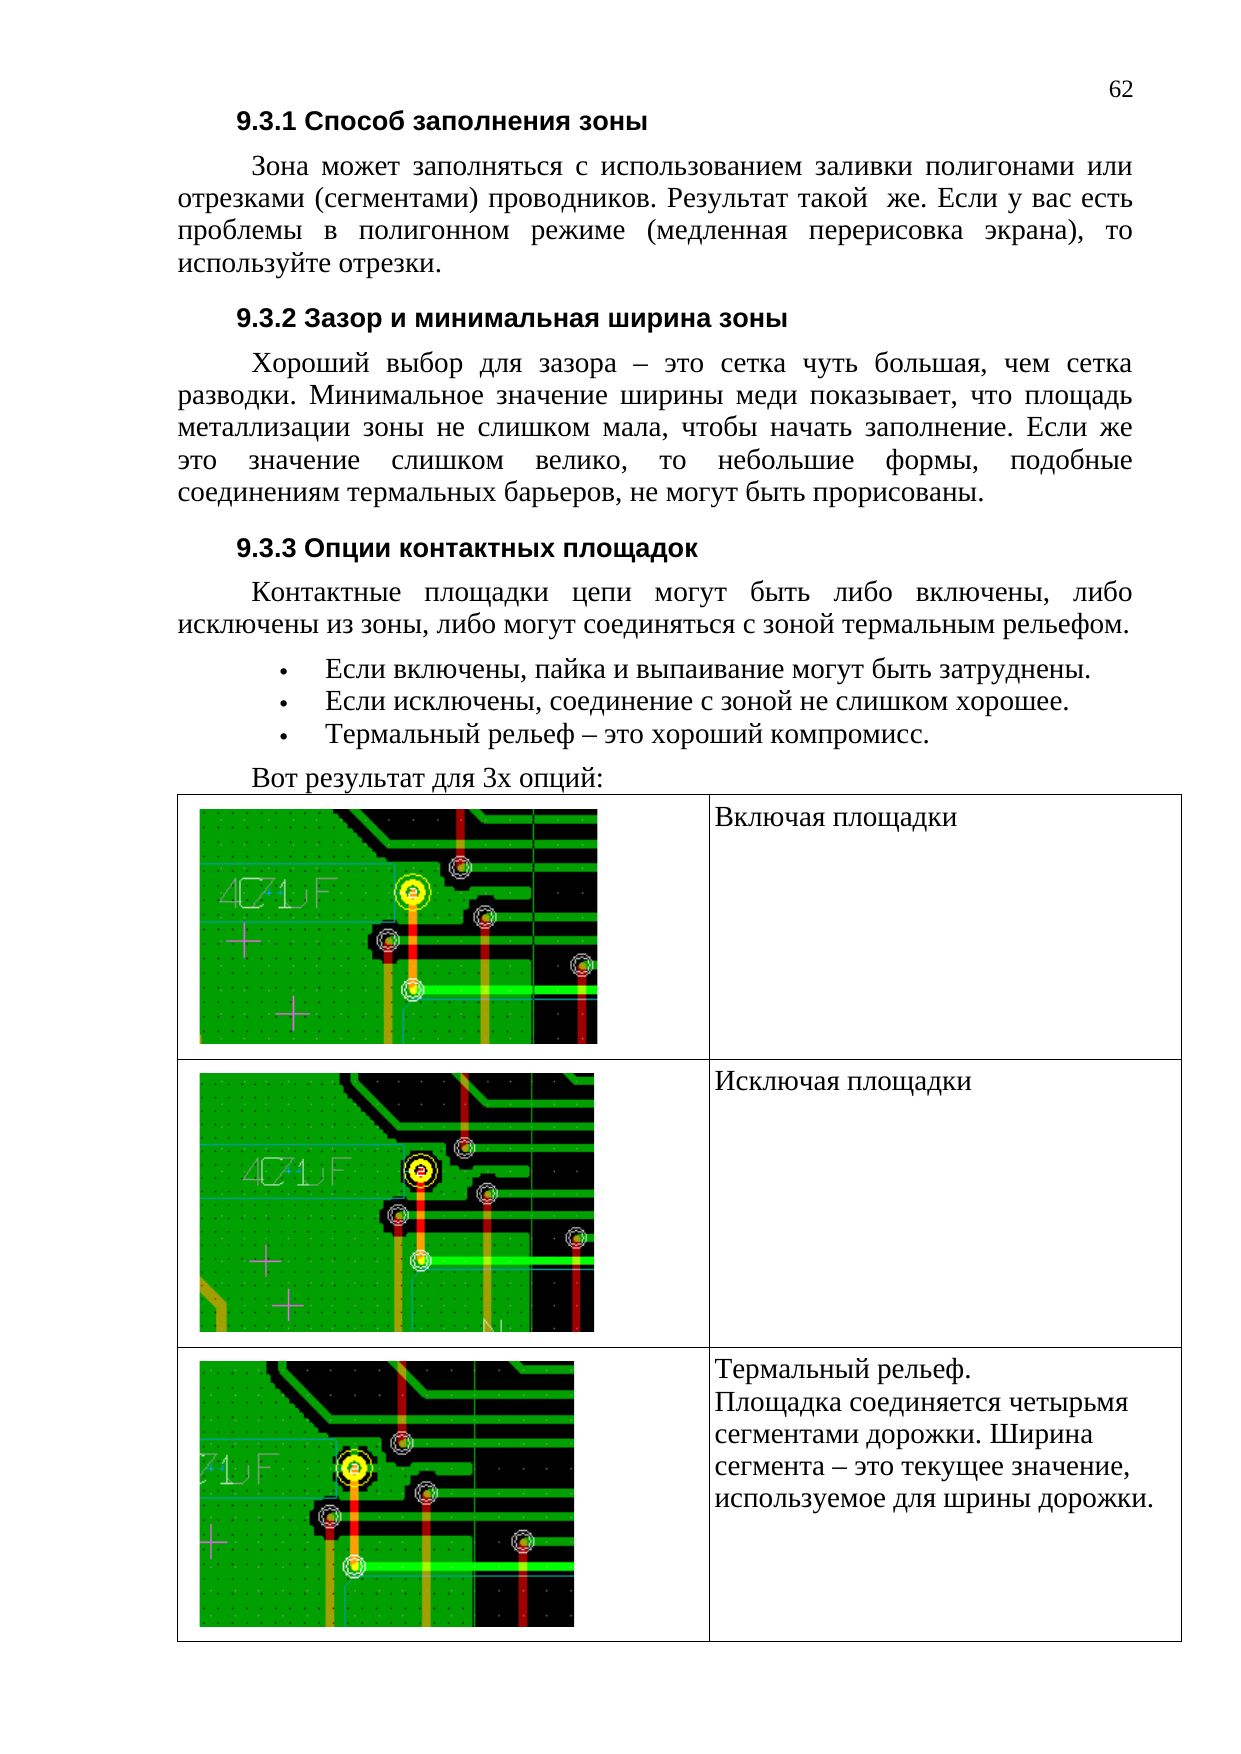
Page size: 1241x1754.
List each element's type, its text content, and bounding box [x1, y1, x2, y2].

text Контактные площадки цепи могут быть либо включены, либо исключены из зоны, либо могут соединяться с зоной термальным рельефом. [177, 575, 1134, 640]
table_header Включая площадки [710, 795, 1181, 1059]
subtitle 9.3.1 Способ заполнения зоны [236, 106, 1134, 137]
subtitle 9.3.3 Опции контактных площадок [236, 533, 1134, 563]
text Хороший выбор для зазора – это сетка чуть большая, чем сетка разводки. Минимальное значение ширины меди показывает, что площадь металлизации зоны не слишком мала, чтобы начать заполнение. Если же это значение слишком велико, то небольшие формы, подобные соединениям термальных барьеров, не могут быть прорисованы. [177, 346, 1134, 508]
picture [199, 809, 598, 1044]
table_cell [178, 1060, 709, 1347]
list Если включены, пайка и выпаивание могут быть затруднены. [280, 652, 1134, 685]
list Если исключены, соединение с зоной не слишком хорошее. [280, 685, 1134, 717]
list Термальный рельеф – это хороший компромисс. [280, 717, 1134, 749]
picture [199, 1361, 575, 1627]
table_cell Термальный рельеф. Площадка соединяется четырьмя сегментами дорожки. Ширина сегмента – это текущее значение, используемое для шрины дорожки. [710, 1348, 1181, 1641]
table_cell [178, 1348, 709, 1641]
table_header [178, 795, 709, 1059]
picture [199, 1073, 595, 1332]
subtitle 9.3.2 Зазор и минимальная ширина зоны [236, 303, 1134, 334]
text Зона может заполняться с использованием заливки полигонами или отрезками (сегментами) проводников. Результат такой же. Если у вас есть проблемы в полигонном режиме (медленная перерисовка экрана), то используйте отрезки. [177, 149, 1134, 278]
text Вот результат для 3х опций: [251, 762, 1134, 794]
table_cell Исключая площадки [710, 1060, 1181, 1347]
